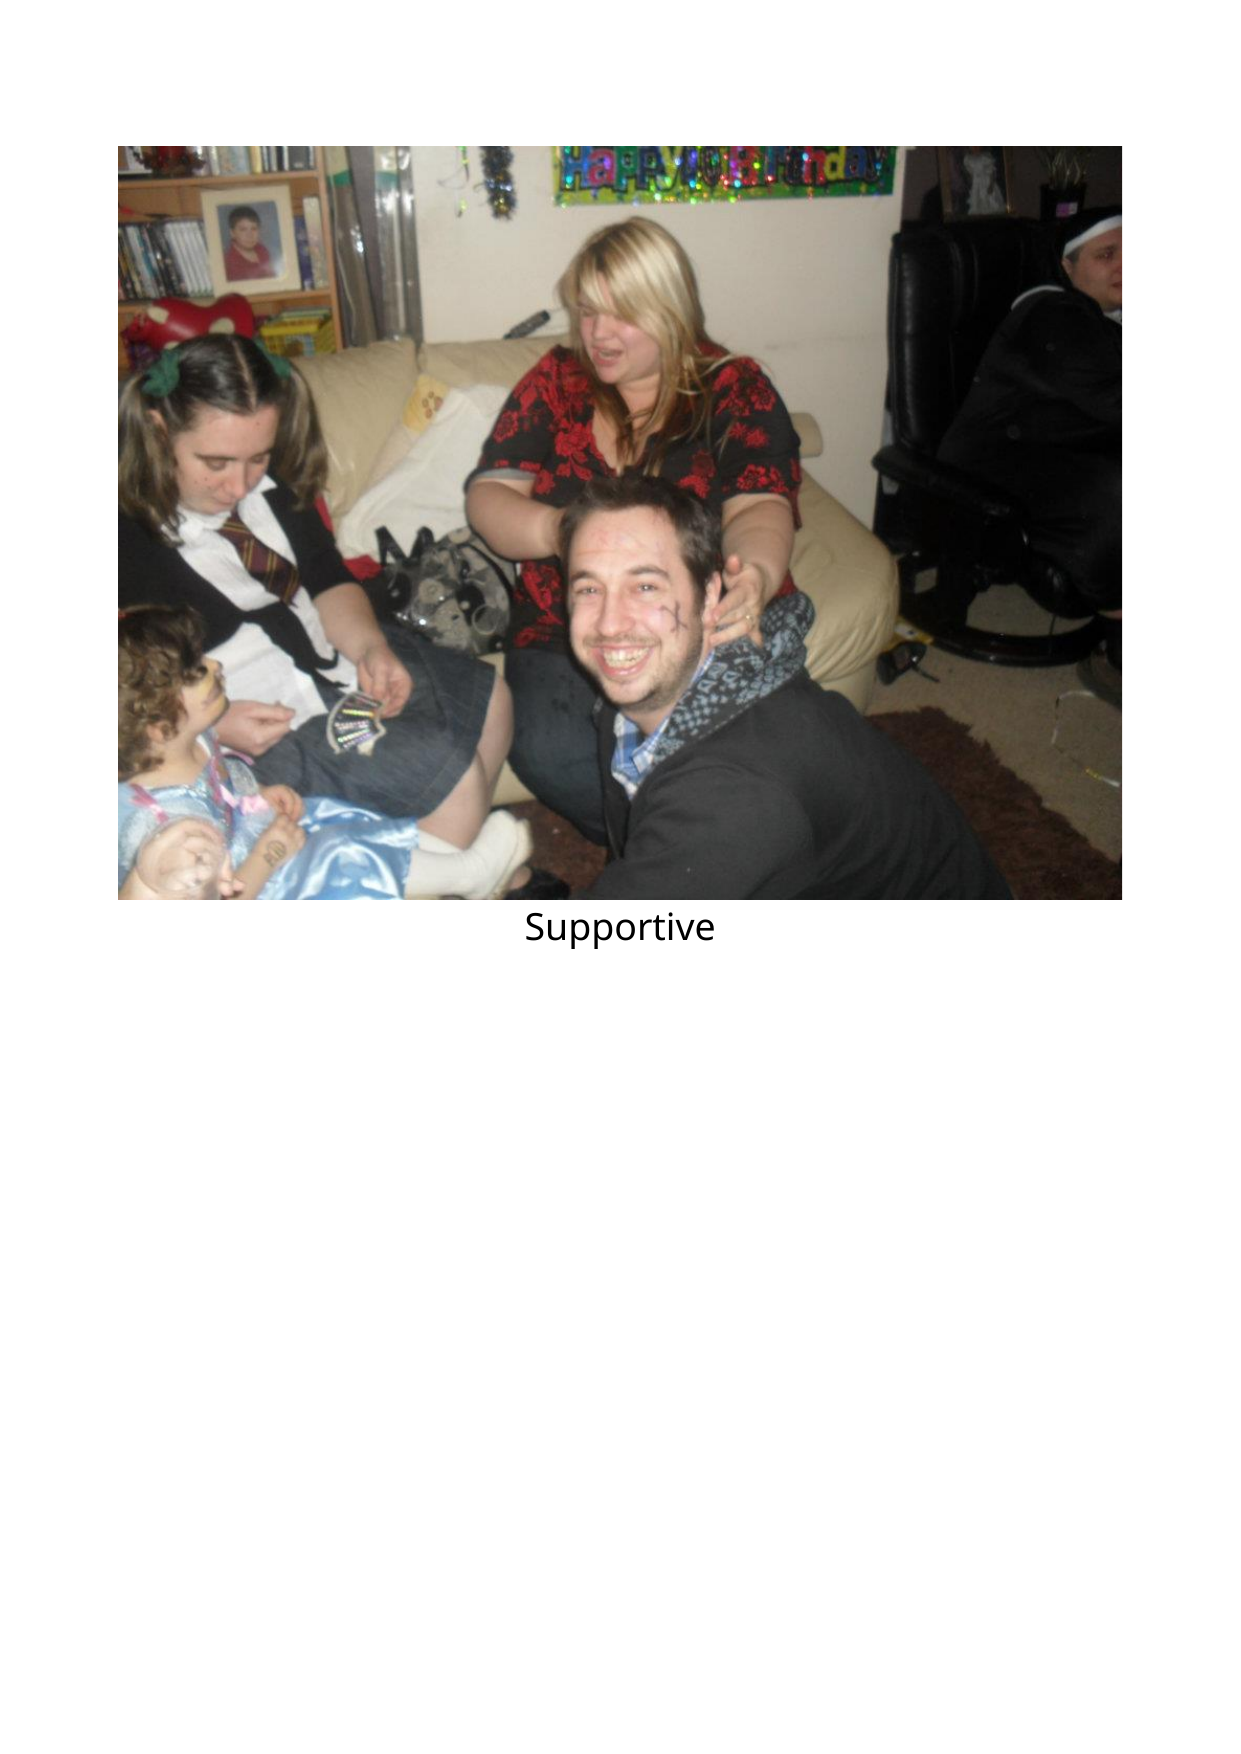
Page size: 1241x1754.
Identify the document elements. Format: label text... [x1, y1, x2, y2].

text Supportive [118, 900, 1122, 951]
picture [118, 146, 1123, 900]
